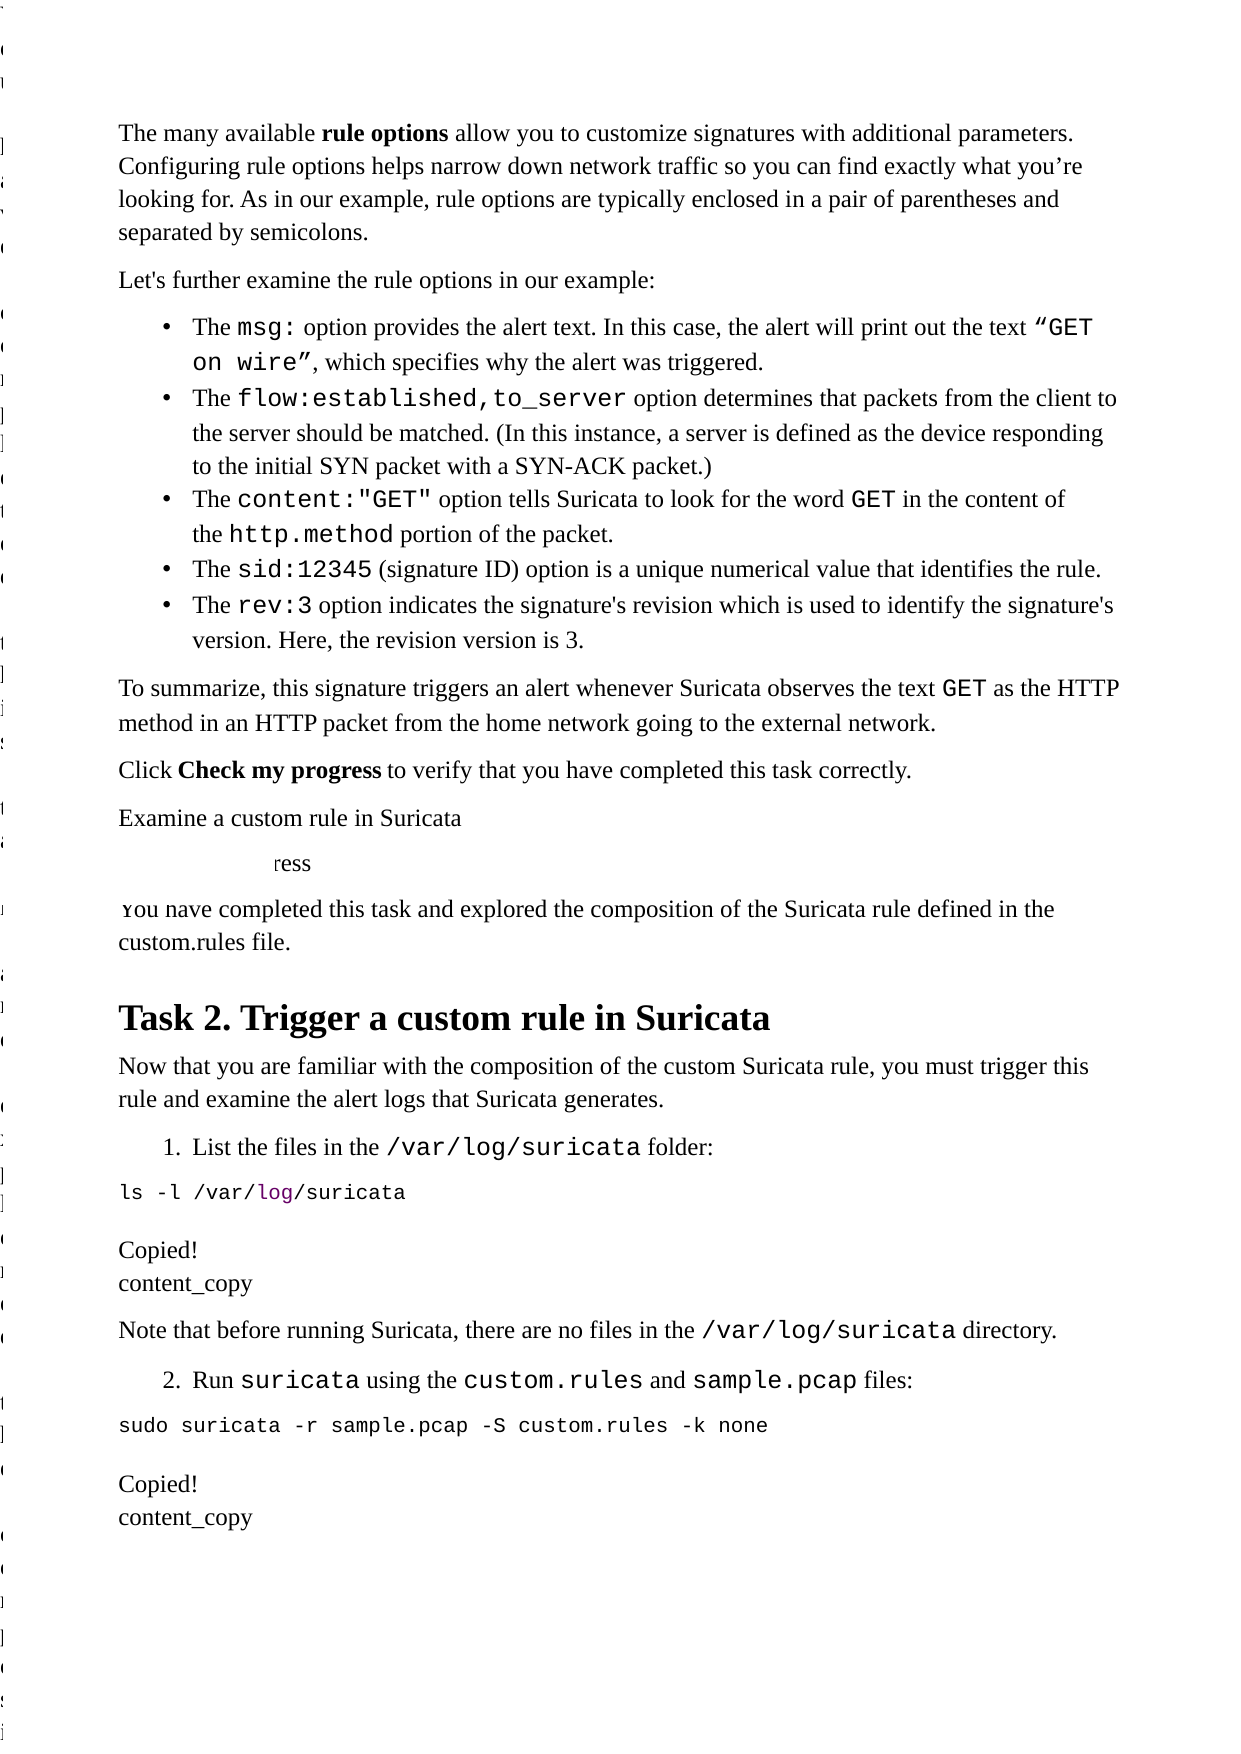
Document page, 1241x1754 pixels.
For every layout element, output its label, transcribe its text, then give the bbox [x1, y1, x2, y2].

subtitle Task 2. Trigger a custom rule in Suricata [118, 996, 1122, 1039]
list The rev:3 option indicates the signature's revision which is used to identify the signature's version. Here, the revision version is 3. [162, 590, 1122, 654]
text To summarize, this signature triggers an alert whenever Suricata observes the text GET as the HTTP method in an HTTP packet from the home network going to the external network. [118, 673, 1122, 737]
text content_copy [118, 1268, 1122, 1297]
text Click Check my progress to verify that you have completed this task correctly. [118, 755, 1122, 784]
text content_copy [118, 1502, 1122, 1530]
text sudo suricata -r sample.pcap -S custom.rules -k none [118, 1416, 1122, 1439]
list The sid:12345 (signature ID) option is a unique numerical value that identifies the rule. [162, 554, 1122, 585]
text Note that before running Suricata, there are no files in the /var/log/suricata directory. [118, 1316, 1122, 1346]
text You have completed this task and explored the composition of the Suricata rule defined in the custom.rules file. [118, 894, 1122, 956]
text The many available rule options allow you to customize signatures with additional parameters. Configuring rule options helps narrow down network traffic so you can find exactly what you’re looking for. As in our example, rule options are typically enclosed in a pair of parentheses and separated by semicolons. [118, 118, 1122, 246]
list List the files in the /var/log/suricata folder: [162, 1132, 1122, 1163]
list The content:"GET" option tells Suricata to look for the word GET in the content of the http.method portion of the packet. [162, 484, 1122, 550]
text Let's further examine the rule options in our example: [118, 265, 1122, 293]
text Check my progress [0, 848, 1122, 905]
text Now that you are familiar with the composition of the custom Suricata rule, you must trigger this rule and examine the alert logs that Suricata generates. [118, 1051, 1122, 1113]
text Copied! [118, 1469, 1109, 1497]
list The msg: option provides the alert text. In this case, the alert will print out the text “GET on wire”, which specifies why the alert was triggered. [162, 312, 1122, 378]
text Copied! [118, 1235, 1109, 1264]
text Examine a custom rule in Suricata [118, 803, 1122, 832]
list Run suricata using the custom.rules and sample.pcap files: [162, 1366, 1122, 1396]
list The flow:established,to_server option determines that packets from the client to the server should be matched. (In this instance, a server is defined as the device responding to the initial SYN packet with a SYN-ACK packet.) [162, 383, 1122, 480]
text ls -l /var/log/suricata [118, 1182, 1122, 1205]
